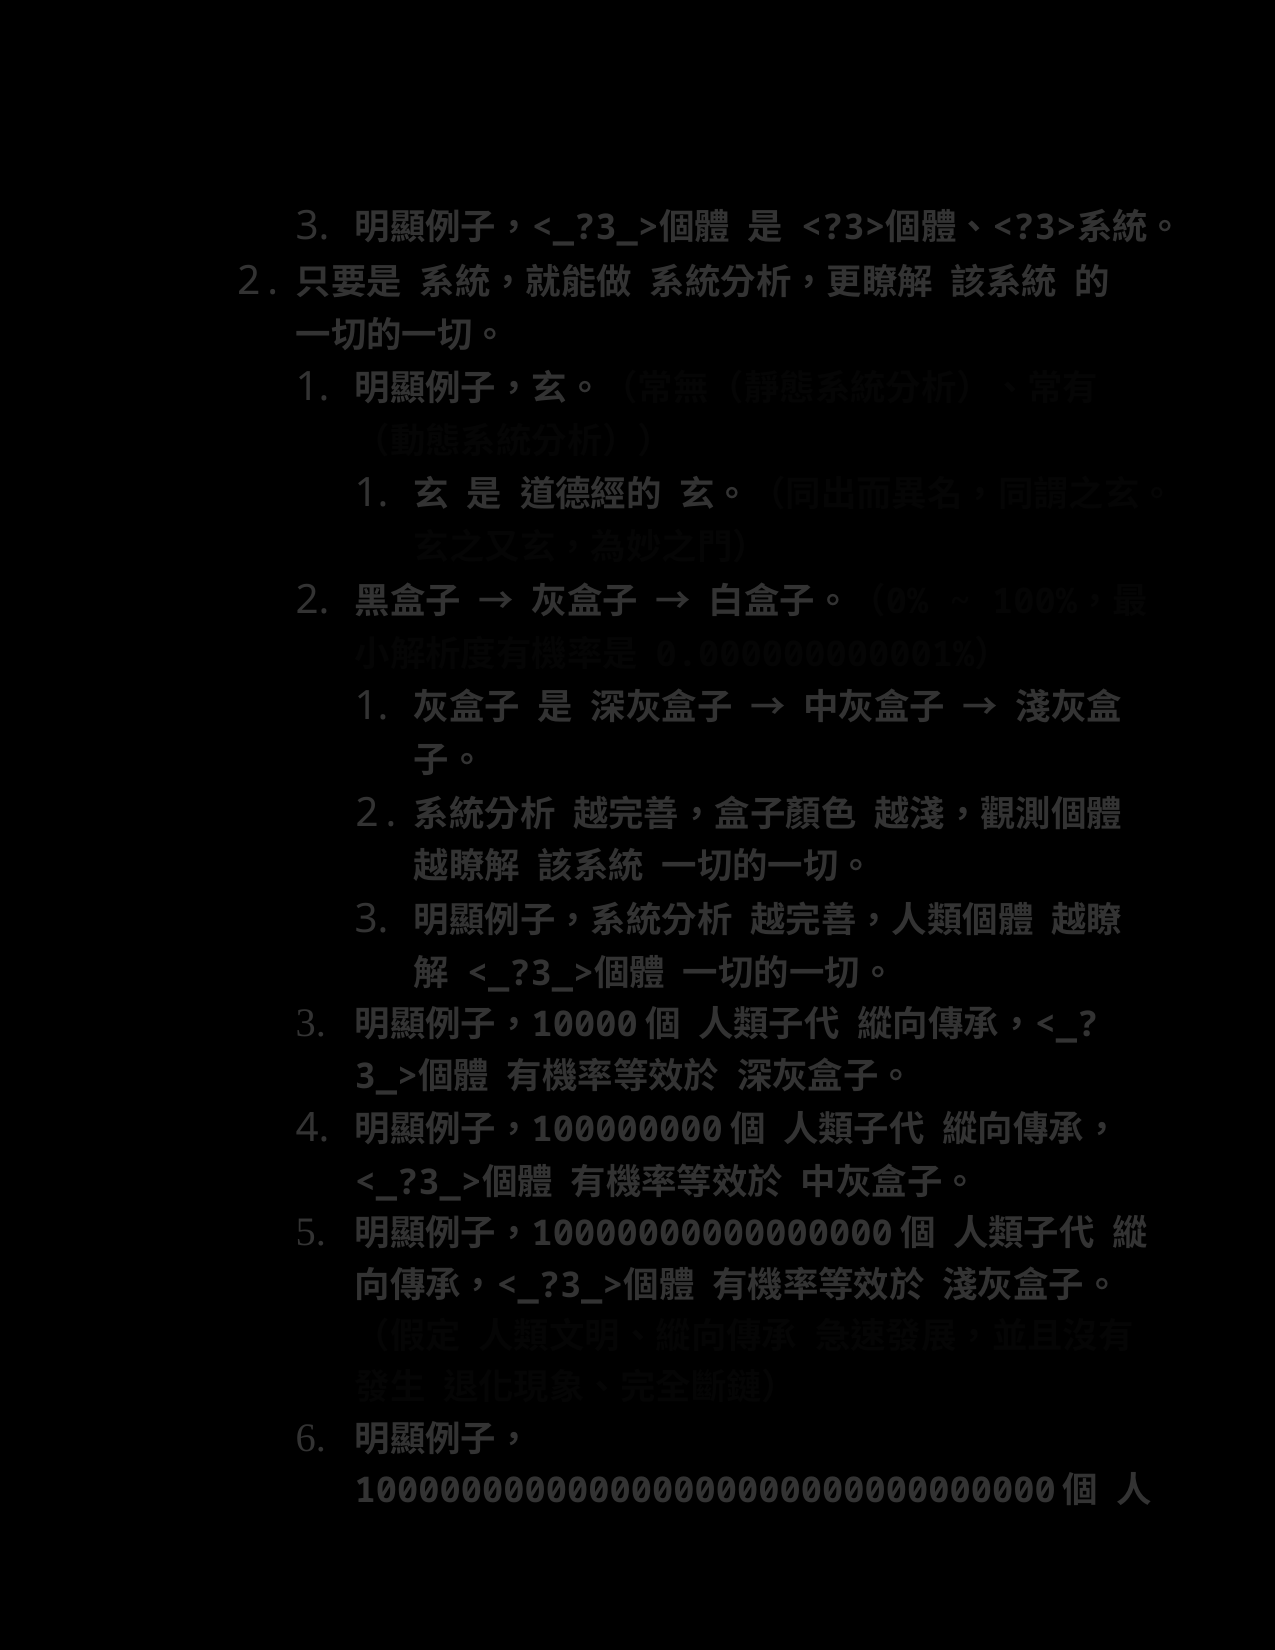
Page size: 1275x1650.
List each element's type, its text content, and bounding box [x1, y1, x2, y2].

list 明顯例子，10000000000000000個 人類子代 縱向傳承，<_?3_>個體 有機率等效於 淺灰盒子。（假定 人類文明、縱向傳承 急速發展，並且沒有發生 退化現象、完全斷鏈） [295, 1205, 1157, 1410]
list 玄 是 道德經的 玄。（同出而異名，同謂之玄。玄之又玄，為妙之門） [354, 464, 1157, 570]
list 明顯例子，100000000000000000000000000000000個 人 [295, 1410, 1157, 1513]
list 明顯例子，100000000個 人類子代 縱向傳承， <_?3_>個體 有機率等效於 中灰盒子。 [295, 1098, 1157, 1205]
list 明顯例子，10000個 人類子代 縱向傳承，<_?3_>個體 有機率等效於 深灰盒子。 [295, 996, 1157, 1098]
list 灰盒子 是 深灰盒子 → 中灰盒子 → 淺灰盒子。 [354, 676, 1157, 783]
list 系統分析 越完善，盒子顏色 越淺，觀測個體 越瞭解 該系統 一切的一切。 [354, 783, 1157, 889]
list 黑盒子 → 灰盒子 → 白盒子。（0% ~ 100%，最小解析度有機率是 0.000000000001%） [295, 570, 1157, 676]
list 明顯例子，系統分析 越完善，人類個體 越瞭解 <_?3_>個體 一切的一切。 [354, 889, 1157, 996]
list 明顯例子，<_?3_>個體 是 <?3>個體、<?3>系統。 [295, 196, 1157, 251]
list 只要是 系統，就能做 系統分析，更瞭解 該系統 的 一切的一切。 [236, 251, 1157, 357]
list 明顯例子，玄。（常無（靜態系統分析）、常有（動態系統分析）） [295, 357, 1157, 464]
